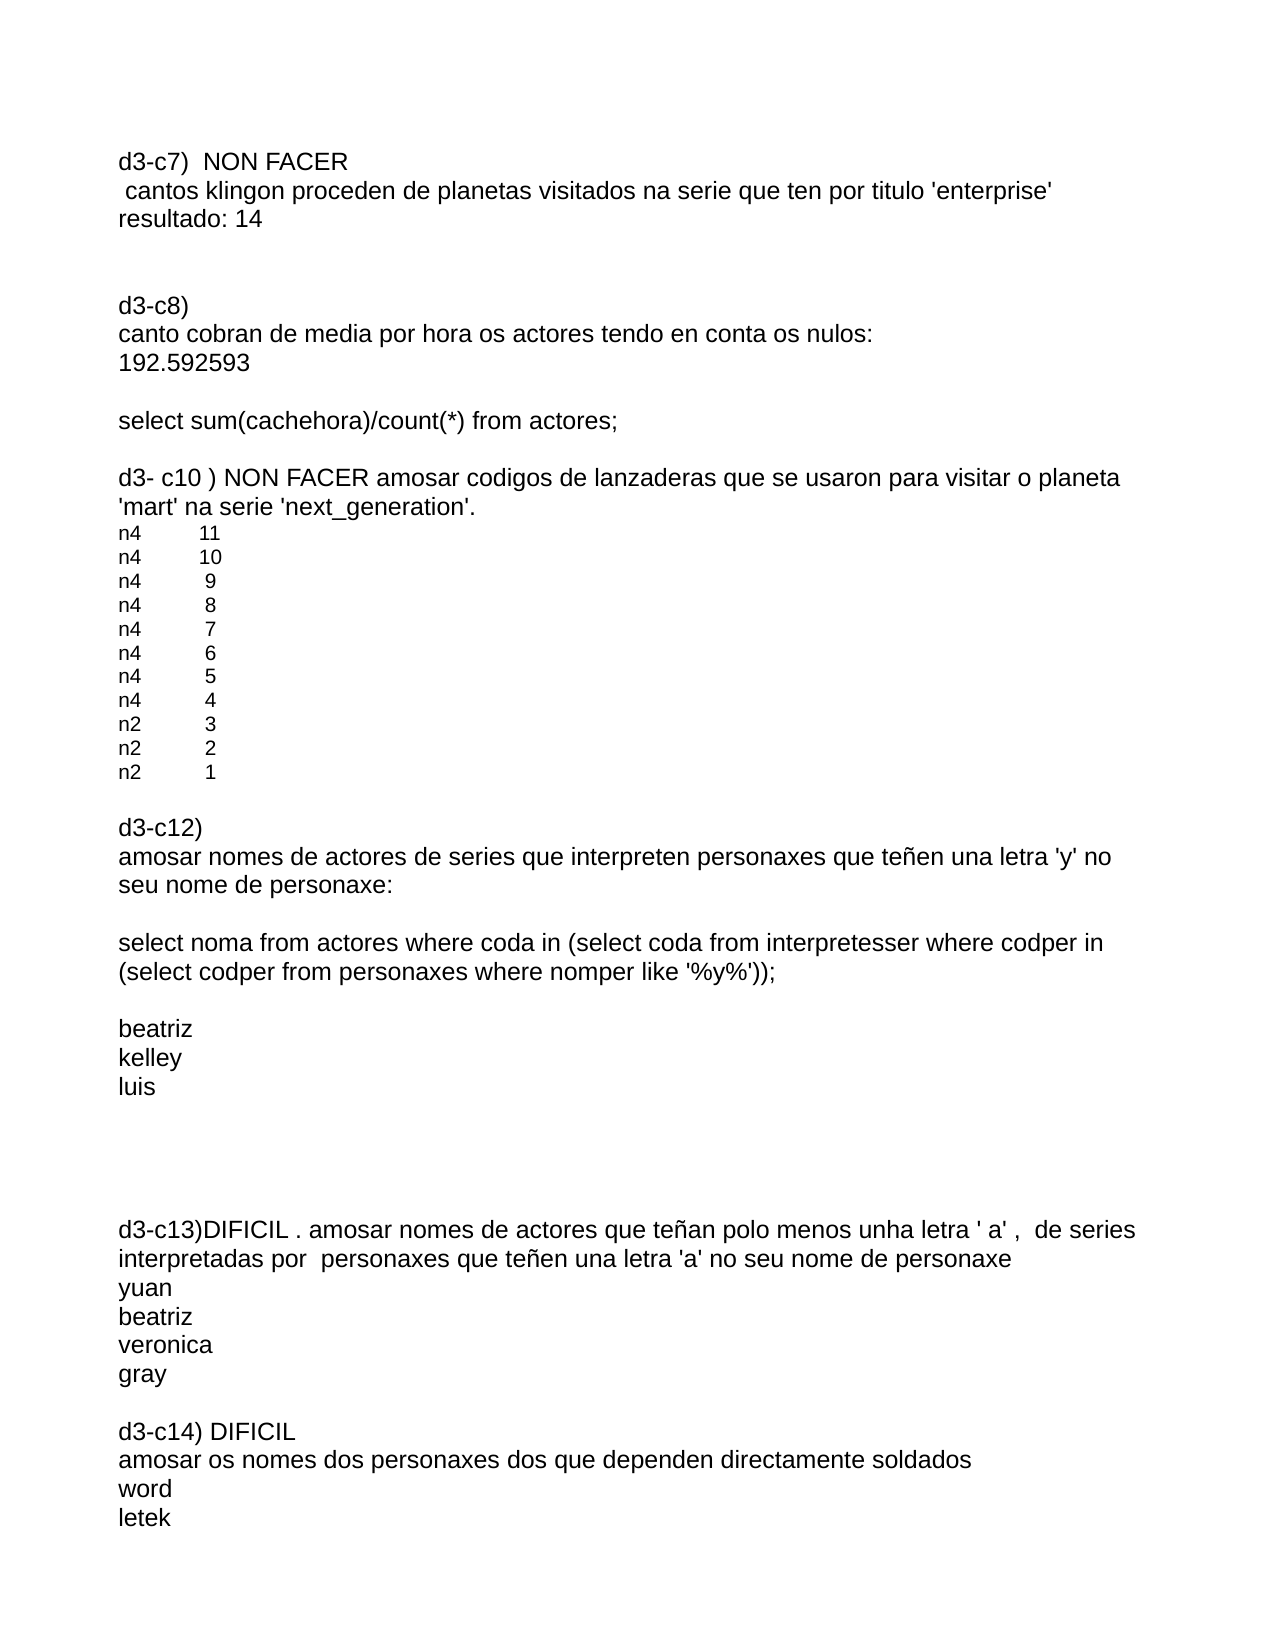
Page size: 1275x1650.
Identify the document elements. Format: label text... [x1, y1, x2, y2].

text n4 6 [118, 640, 1157, 664]
text n4 4 [118, 688, 1157, 712]
text beatriz [118, 1302, 1157, 1330]
text n2 2 [118, 736, 1157, 760]
text n4 7 [118, 616, 1157, 640]
text d3-c8) [118, 291, 1157, 319]
text d3-c13)DIFICIL . amosar nomes de actores que teñan polo menos unha letra ' a' , de series interpretadas por personaxes que teñen una letra 'a' no seu nome de personaxe [118, 1215, 1157, 1273]
text canto cobran de media por hora os actores tendo en conta os nulos: [118, 319, 1157, 348]
text cantos klingon proceden de planetas visitados na serie que ten por titulo 'enterprise' [118, 176, 1157, 204]
text luis [118, 1072, 1157, 1100]
text n2 3 [118, 712, 1157, 736]
text d3- c10 ) NON FACER amosar codigos de lanzaderas que se usaron para visitar o planeta 'mart' na serie 'next_generation'. [118, 463, 1157, 521]
text d3-c14) DIFICIL [118, 1417, 1157, 1445]
text kelley [118, 1043, 1157, 1072]
text beatriz [118, 1014, 1157, 1043]
text amosar nomes de actores de series que interpreten personaxes que teñen una letra 'y' no seu nome de personaxe: [118, 842, 1157, 899]
text letek [118, 1503, 1157, 1532]
text n4 9 [118, 568, 1157, 592]
text d3-c12) [118, 813, 1157, 842]
text n4 5 [118, 664, 1157, 688]
text n4 11 [118, 521, 1157, 544]
text n4 8 [118, 592, 1157, 616]
text select noma from actores where coda in (select coda from interpretesser where codper in (select codper from personaxes where nomper like '%y%')); [118, 928, 1157, 985]
text veronica [118, 1330, 1157, 1359]
text 192.592593 [118, 348, 1157, 377]
text resultado: 14 [118, 204, 1157, 233]
text select sum(cachehora)/count(*) from actores; [118, 406, 1157, 434]
text amosar os nomes dos personaxes dos que dependen directamente soldados [118, 1445, 1157, 1474]
text n4 10 [118, 544, 1157, 568]
text n2 1 [118, 760, 1157, 784]
text word [118, 1474, 1157, 1503]
text gray [118, 1359, 1157, 1388]
text yuan [118, 1273, 1157, 1302]
text d3-c7) NON FACER [118, 147, 1157, 176]
